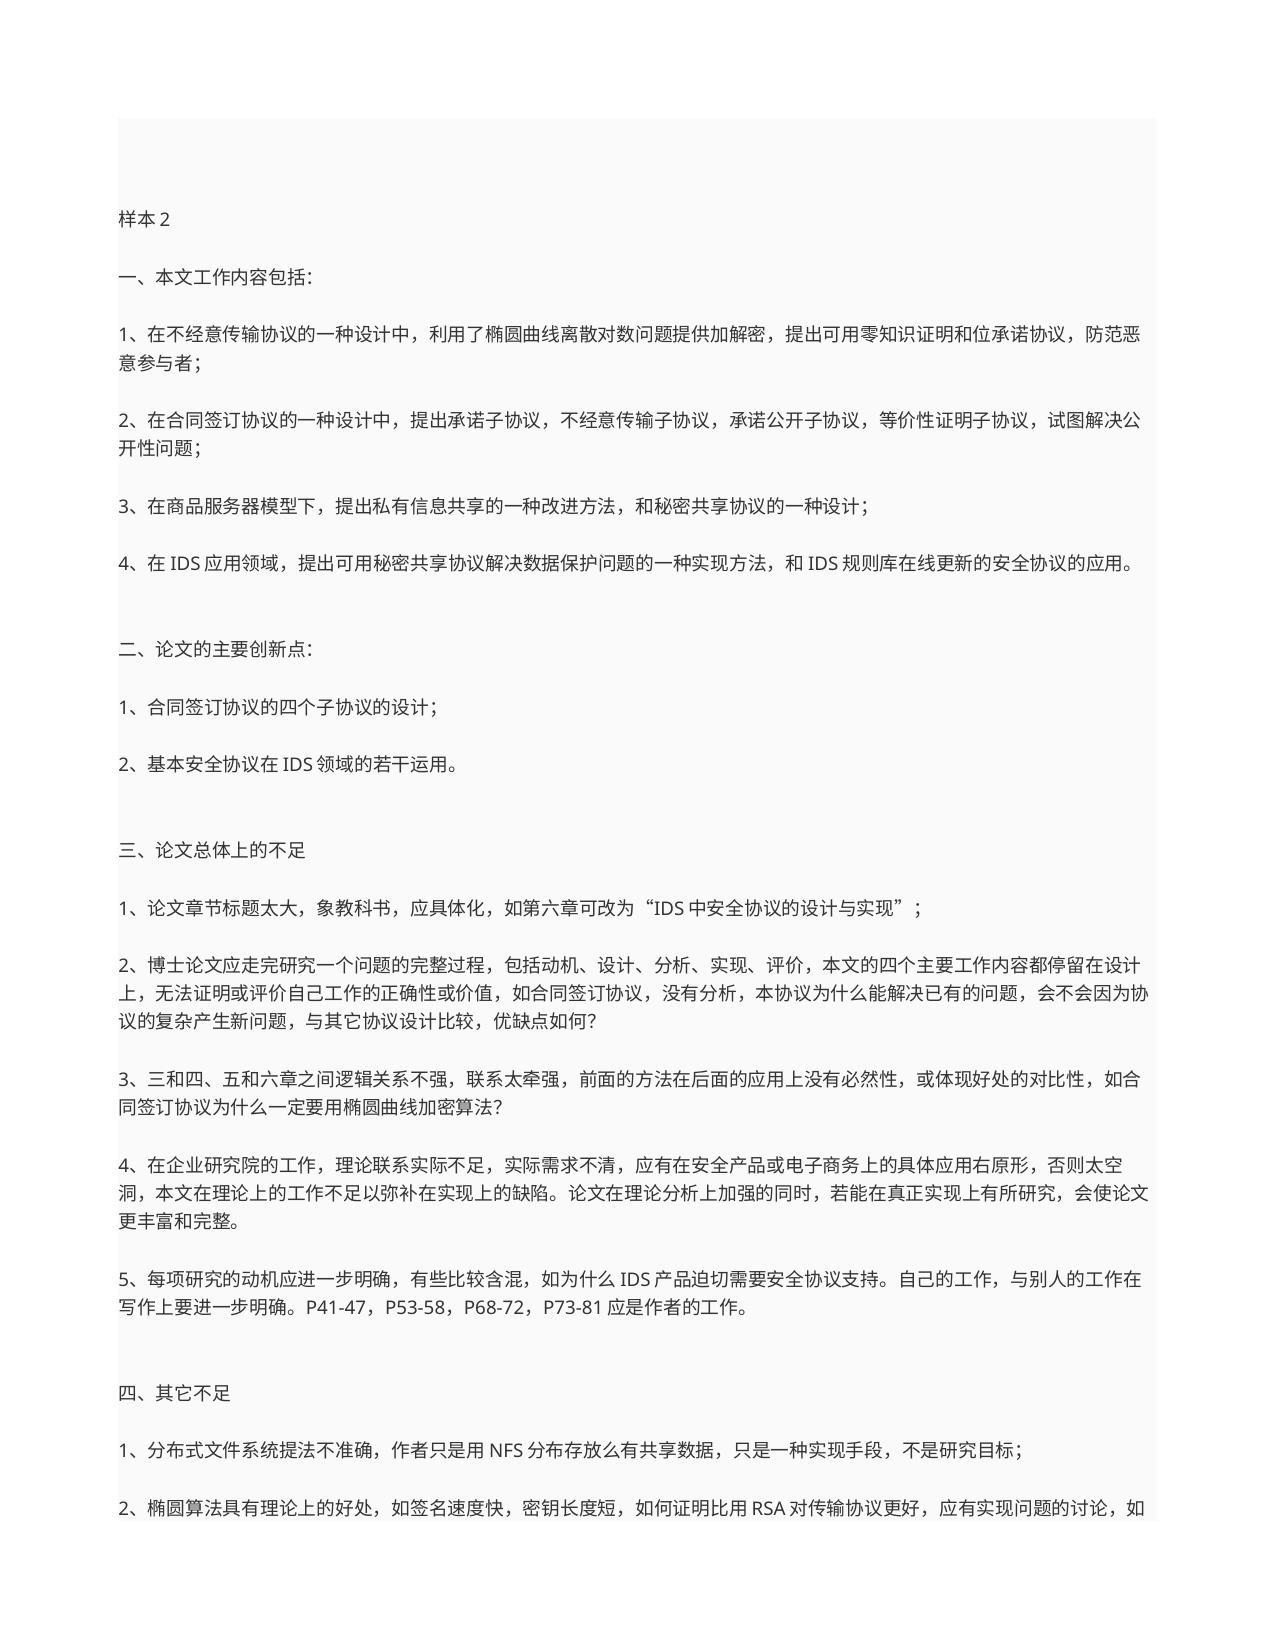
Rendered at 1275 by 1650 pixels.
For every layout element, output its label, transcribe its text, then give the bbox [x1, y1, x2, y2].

table_header 样本2 一、本文工作内容包括： 1、在不经意传输协议的一种设计中，利用了椭圆曲线离散对数问题提供加解密，提出可用零知识证明和位承诺协议，防范恶意参与者； 2、在合同签订协议的一种设计中，提出承诺子协议，不经意传输子协议，承诺公开子协议，等价性证明子协议，试图解决公开性问题； 3、在商品服务器模型下，提出私有信息共享的一种改进方法，和秘密共享协议的一种设计； 4、在IDS应用领域，提出可用秘密共享协议解决数据保护问题的一种实现方法，和IDS规则库在线更新的安全协议的应用。 二、论文的主要创新点： 1、合同签订协议的四个子协议的设计； 2、基本安全协议在IDS领域的若干运用。 三、论文总体上的不足 1、论文章节标题太大，象教科书，应具体化，如第六章可改为“IDS中安全协议的设计与实现”； 2、博士论文应走完研究一个问题的完整过程，包括动机、设计、分析、实现、评价，本文的四个主要工作内容都停留在设计上，无法证明或评价自己工作的正确性或价值，如合同签订协议，没有分析，本协议为什么能解决已有的问题，会不会因为协议的复杂产生新问题，与其它协议设计比较，优缺点如何？ 3、三和四、五和六章之间逻辑关系不强，联系太牵强，前面的方法在后面的应用上没有必然性，或体现好处的对比性，如合同签订协议为什么一定要用椭圆曲线加密算法？ 4、在企业研究院的工作，理论联系实际不足，实际需求不清，应有在安全产品或电子商务上的具体应用右原形，否则太空洞，本文在理论上的工作不足以弥补在实现上的缺陷。论文在理论分析上加强的同时，若能在真正实现上有所研究，会使论文更丰富和完整。 5、每项研究的动机应进一步明确，有些比较含混，如为什么IDS产品迫切需要安全协议支持。自己的工作，与别人的工作在写作上要进一步明确。P41-47，P53-58，P68-72，P73-81应是作者的工作。 四、其它不足 1、分布式文件系统提法不准确，作者只是用NFS分布存放么有共享数据，只是一种实现手段，不是研究目标； 2、椭圆算法具有理论上的好处，如签名速度快，密钥长度短，如何证明比用RSA对传输协议更好，应有实现问题的讨论，如 [118, 118, 1157, 1521]
